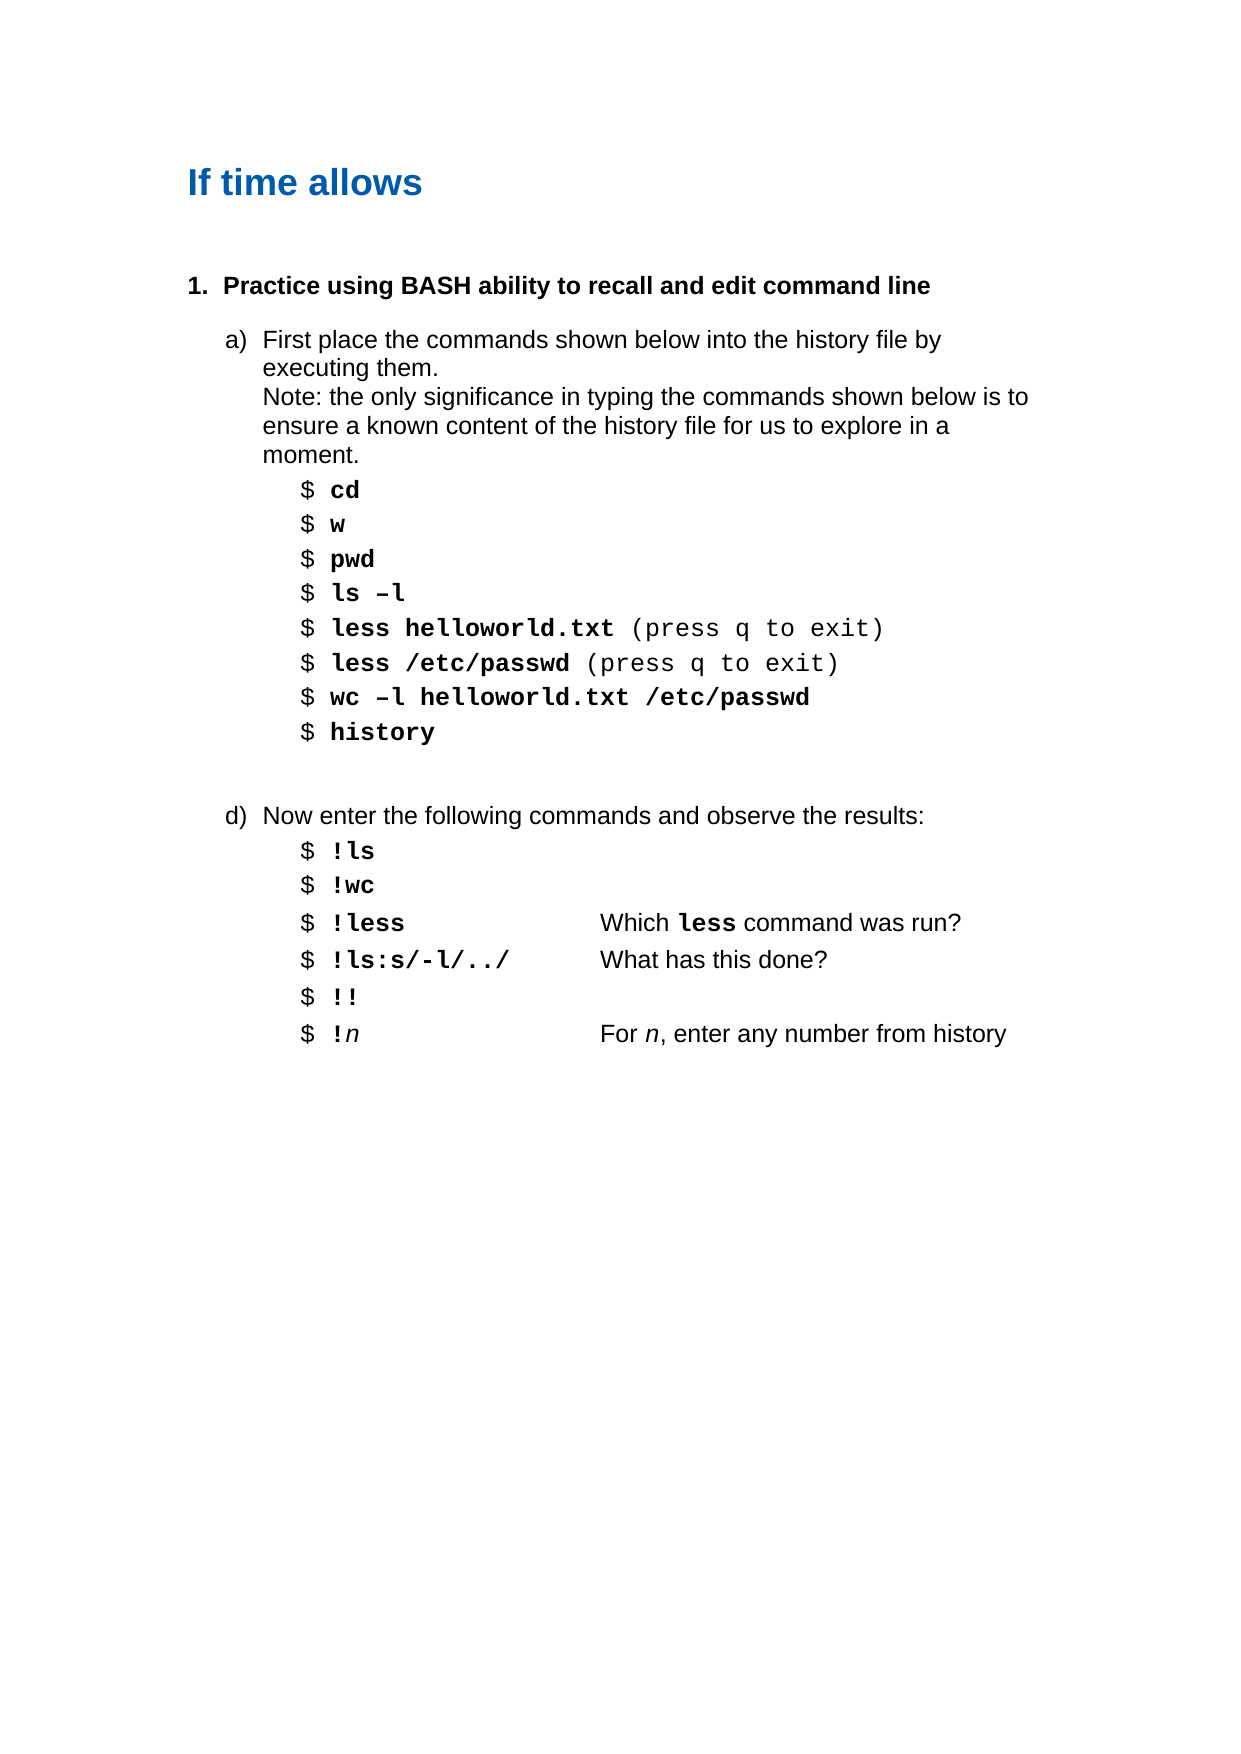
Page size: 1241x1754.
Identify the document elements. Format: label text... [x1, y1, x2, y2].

text $ !less Which less command was run? [225, 908, 1053, 939]
text $ less helloworld.txt (press q to exit) [225, 616, 1053, 644]
list Practice using BASH ability to recall and edit command line [187, 271, 1053, 299]
text $ !n For n, enter any number from history [225, 1019, 1053, 1050]
text $ wc –l helloworld.txt /etc/passwd [225, 685, 1053, 713]
text $ pwd [225, 546, 1053, 575]
list First place the commands shown below into the history file by executing them. Note: the only significance in typing the commands shown below is to ensure a known content of the history file for us to explore in a moment. [225, 324, 1053, 468]
text $ !! [225, 982, 1053, 1013]
list Now enter the following commands and observe the results: [225, 801, 1053, 830]
text $ cd [225, 474, 1053, 506]
text $ !ls:s/-l/../ What has this done? [225, 945, 1053, 976]
text $ less /etc/passwd (press q to exit) [225, 650, 1053, 678]
text $ !wc [225, 873, 1053, 901]
text $ history [225, 719, 1053, 748]
subtitle If time allows [187, 162, 1053, 204]
text $ !ls [225, 836, 1053, 867]
text $ ls –l [225, 581, 1053, 609]
text $ w [225, 512, 1053, 540]
